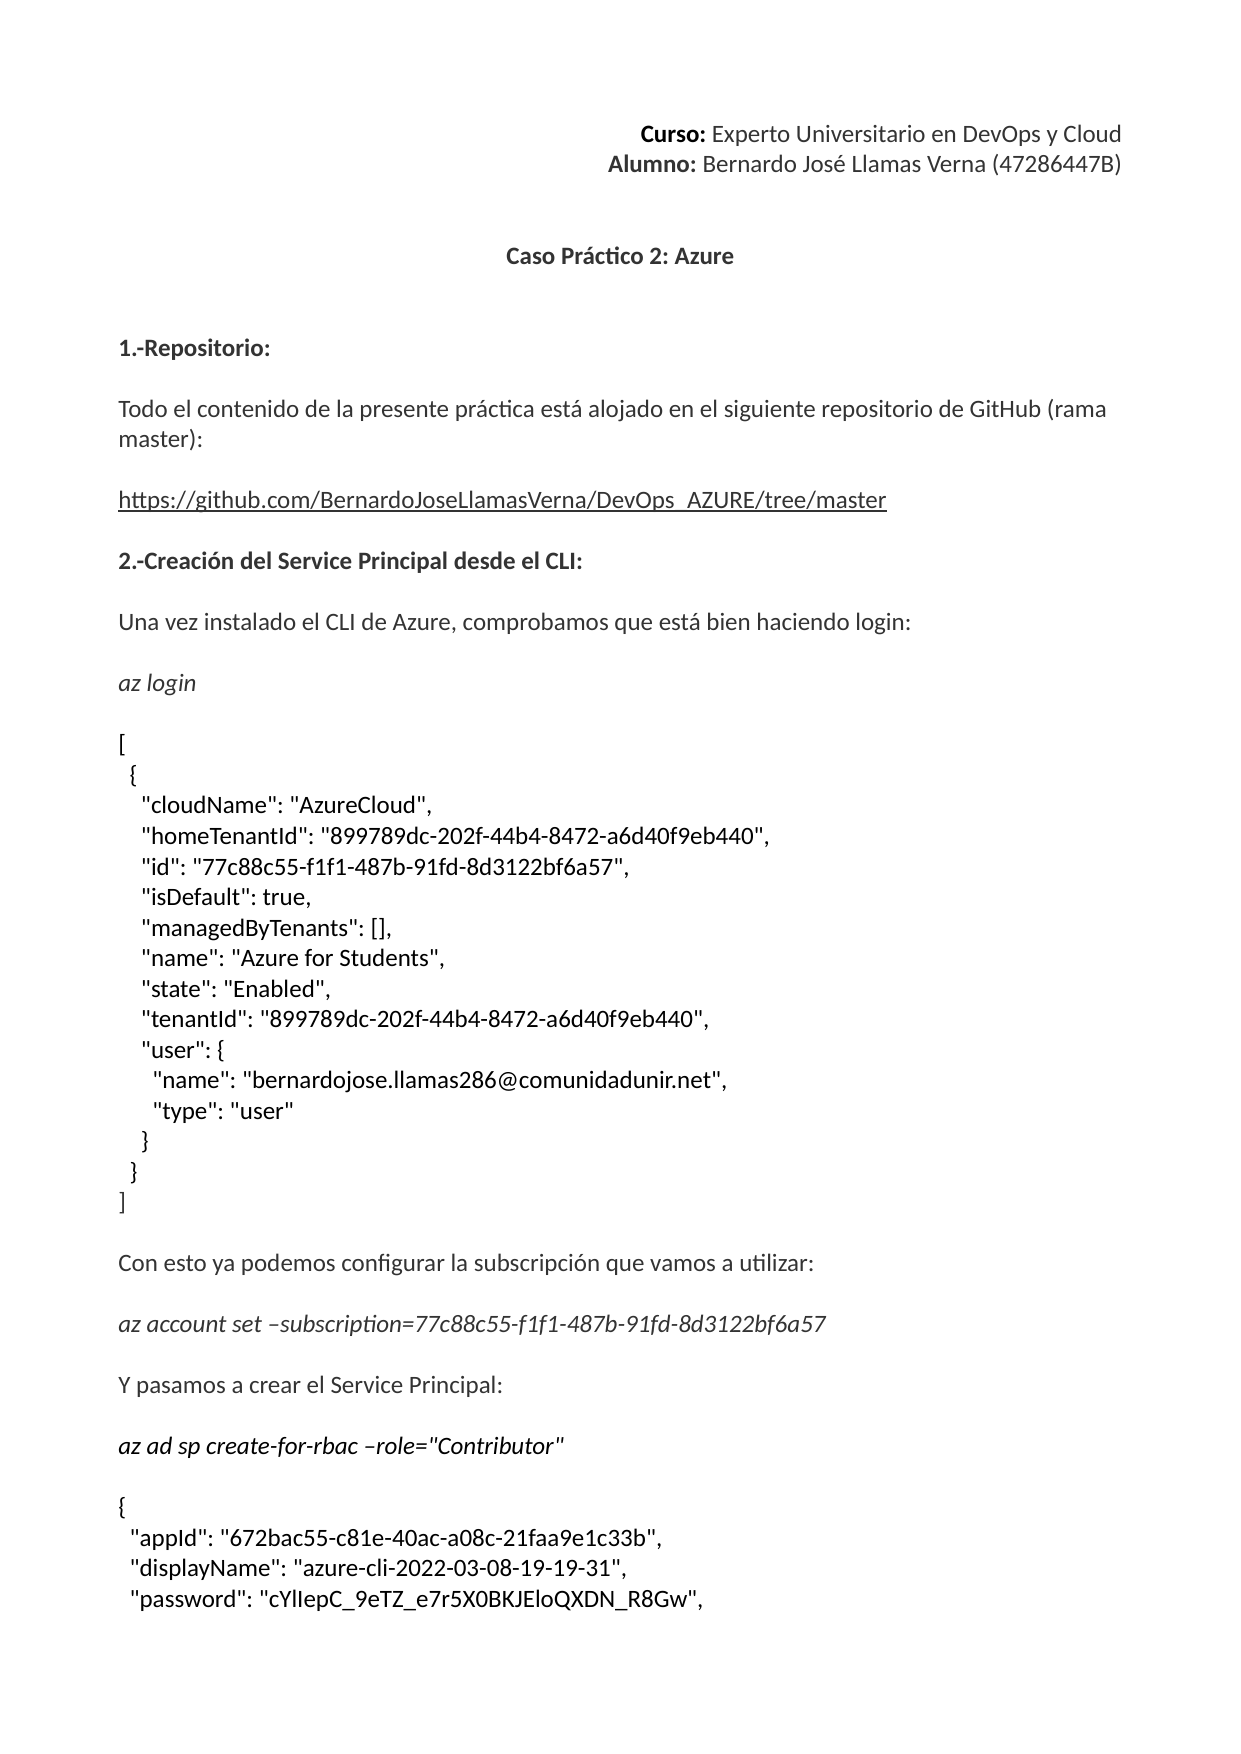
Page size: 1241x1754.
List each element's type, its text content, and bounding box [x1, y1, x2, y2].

text 1.-Repositorio: [118, 332, 1122, 362]
text "name": "bernardojose.llamas286@comunidadunir.net", [118, 1064, 1122, 1095]
text https://github.com/BernardoJoseLlamasVerna/DevOps_AZURE/tree/master [118, 484, 1122, 515]
text "type": "user" [118, 1095, 1122, 1125]
text az ad sp create-for-rbac –role="Contributor" [118, 1431, 1122, 1461]
text Todo el contenido de la presente práctica está alojado en el siguiente repositorio de GitHub (rama master): [118, 393, 1122, 454]
text } [118, 1156, 1122, 1186]
text "user": { [118, 1034, 1122, 1064]
text "appId": "672bac55-c81e-40ac-a08c-21faa9e1c33b", [118, 1522, 1122, 1553]
text Y pasamos a crear el Service Principal: [118, 1369, 1122, 1400]
text az login [118, 667, 1122, 698]
text "name": "Azure for Students", [118, 942, 1122, 973]
text Caso Práctico 2: Azure [118, 240, 1122, 271]
text "state": "Enabled", [118, 973, 1122, 1003]
text "homeTenantId": "899789dc-202f-44b4-8472-a6d40f9eb440", [118, 820, 1122, 851]
text ] [118, 1186, 1122, 1217]
text 2.-Creación del Service Principal desde el CLI: [118, 545, 1122, 576]
text Curso: Experto Universitario en DevOps y Cloud [118, 118, 1122, 149]
text "cloudName": "AzureCloud", [118, 789, 1122, 820]
text Una vez instalado el CLI de Azure, comprobamos que está bien haciendo login: [118, 606, 1122, 637]
text [ [118, 728, 1122, 759]
text "tenantId": "899789dc-202f-44b4-8472-a6d40f9eb440", [118, 1003, 1122, 1034]
text "id": "77c88c55-f1f1-487b-91fd-8d3122bf6a57", [118, 851, 1122, 881]
text "managedByTenants": [], [118, 912, 1122, 942]
text { [118, 1492, 1122, 1522]
text Con esto ya podemos configurar la subscripción que vamos a utilizar: [118, 1247, 1122, 1278]
text "displayName": "azure-cli-2022-03-08-19-19-31", [118, 1553, 1122, 1583]
text Alumno: Bernardo José Llamas Verna (47286447B) [118, 149, 1122, 179]
text az account set –subscription=77c88c55-f1f1-487b-91fd-8d3122bf6a57 [118, 1308, 1122, 1339]
text "isDefault": true, [118, 881, 1122, 912]
text { [118, 759, 1122, 789]
text } [118, 1125, 1122, 1156]
text "password": "cYlIepC_9eTZ_e7r5X0BKJEloQXDN_R8Gw", [118, 1583, 1122, 1614]
